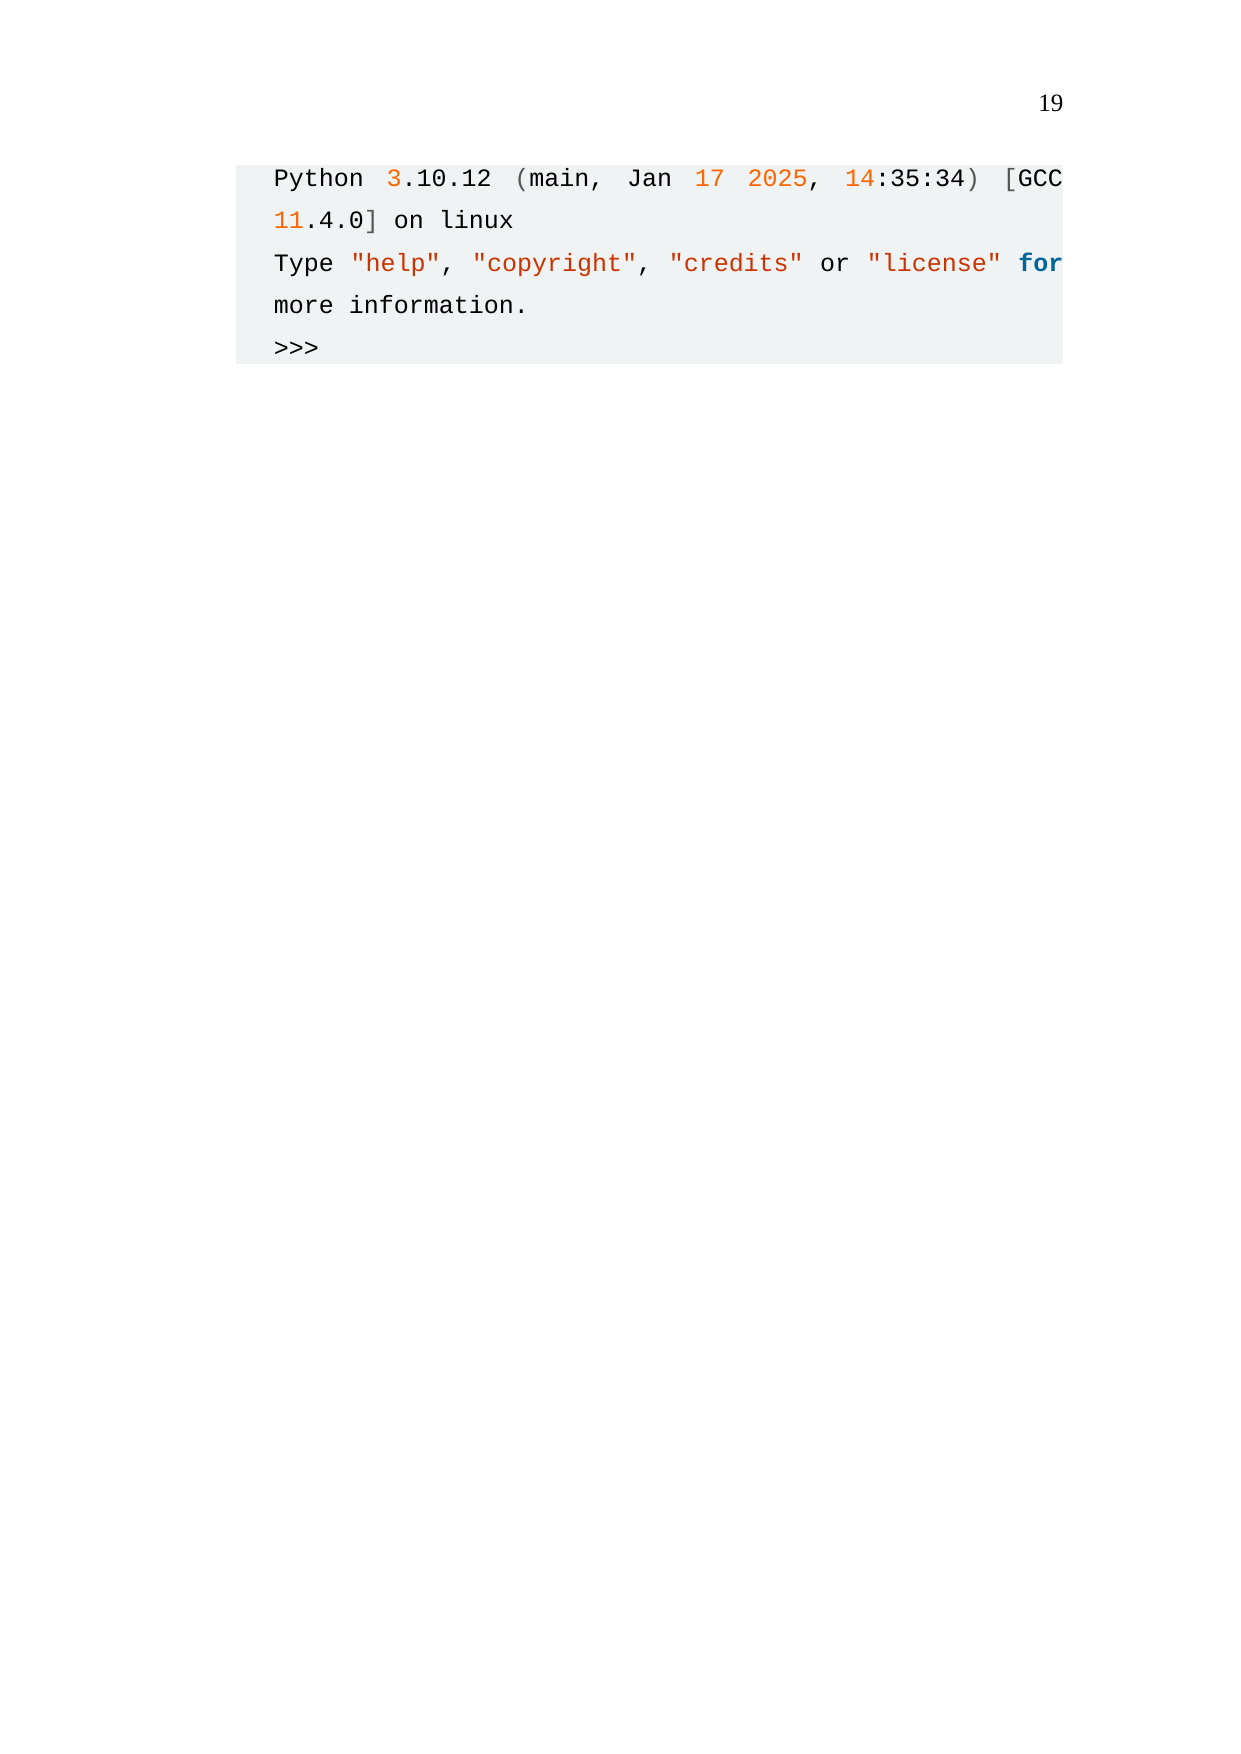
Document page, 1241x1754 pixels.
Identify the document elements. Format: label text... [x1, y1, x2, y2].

list >>> [236, 335, 1063, 364]
list Type "help", "copyright", "credits" or "license" for more information. [236, 250, 1063, 321]
list Python 3.10.12 (main, Jan 17 2025, 14:35:34) [GCC 11.4.0] on linux [236, 165, 1063, 236]
